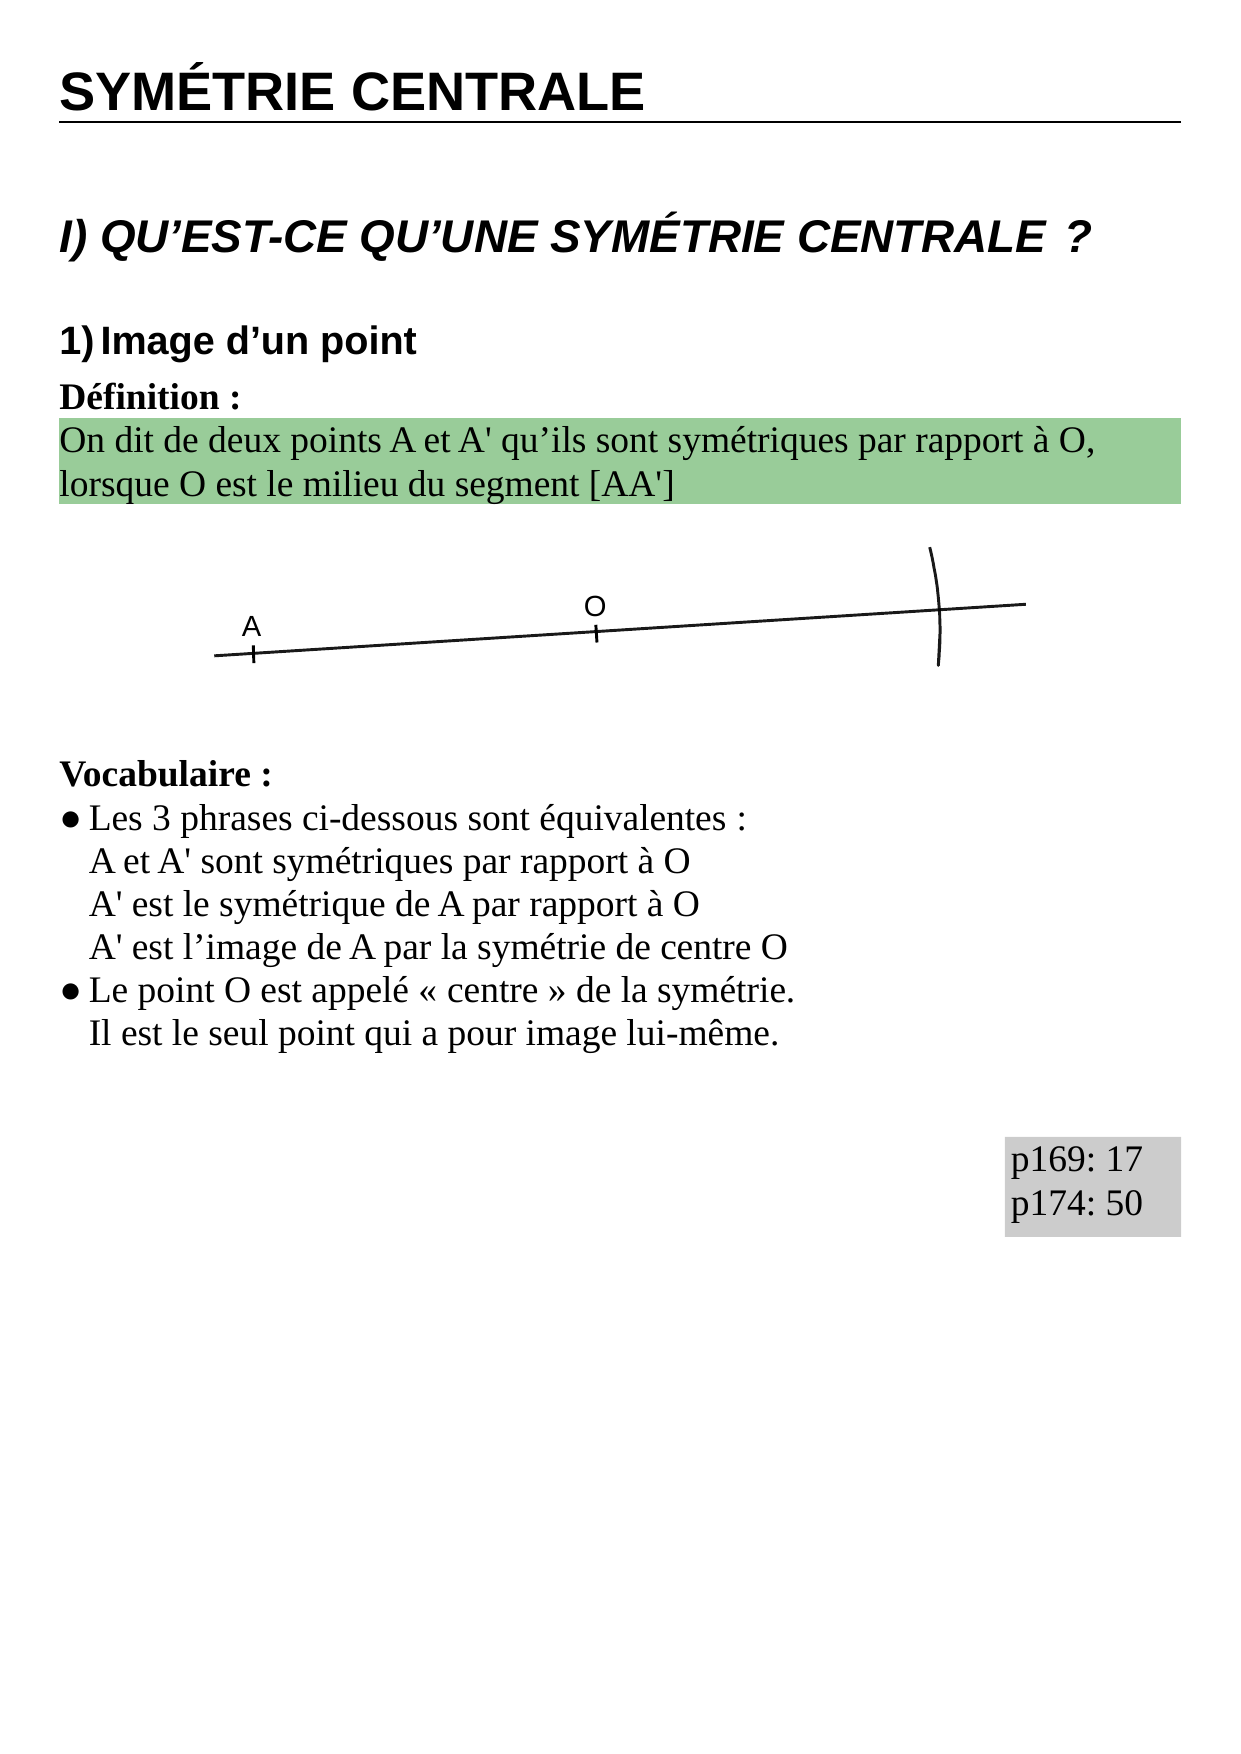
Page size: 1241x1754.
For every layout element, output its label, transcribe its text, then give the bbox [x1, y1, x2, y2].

text Définition : [59, 375, 1181, 418]
text On dit de deux points A et A' qu’ils sont symétriques par rapport à O, lorsque O est le milieu du segment [AA'] [59, 418, 1181, 504]
list Les 3 phrases ci-dessous sont équivalentes : A et A' sont symétriques par rapport à O A' est le symétrique de A par rapport à O A' est l’image de A par la symétrie de centre O [59, 795, 1181, 967]
text symétrie Centrale [59, 59, 1181, 121]
list Image d’un point [59, 317, 1181, 363]
text Vocabulaire : [59, 752, 1181, 795]
list Qu’est-ce qu’une symétrie centrale ? [59, 210, 1181, 262]
list Le point O est appelé « centre » de la symétrie. Il est le seul point qui a pour image lui-même. [59, 967, 1181, 1054]
